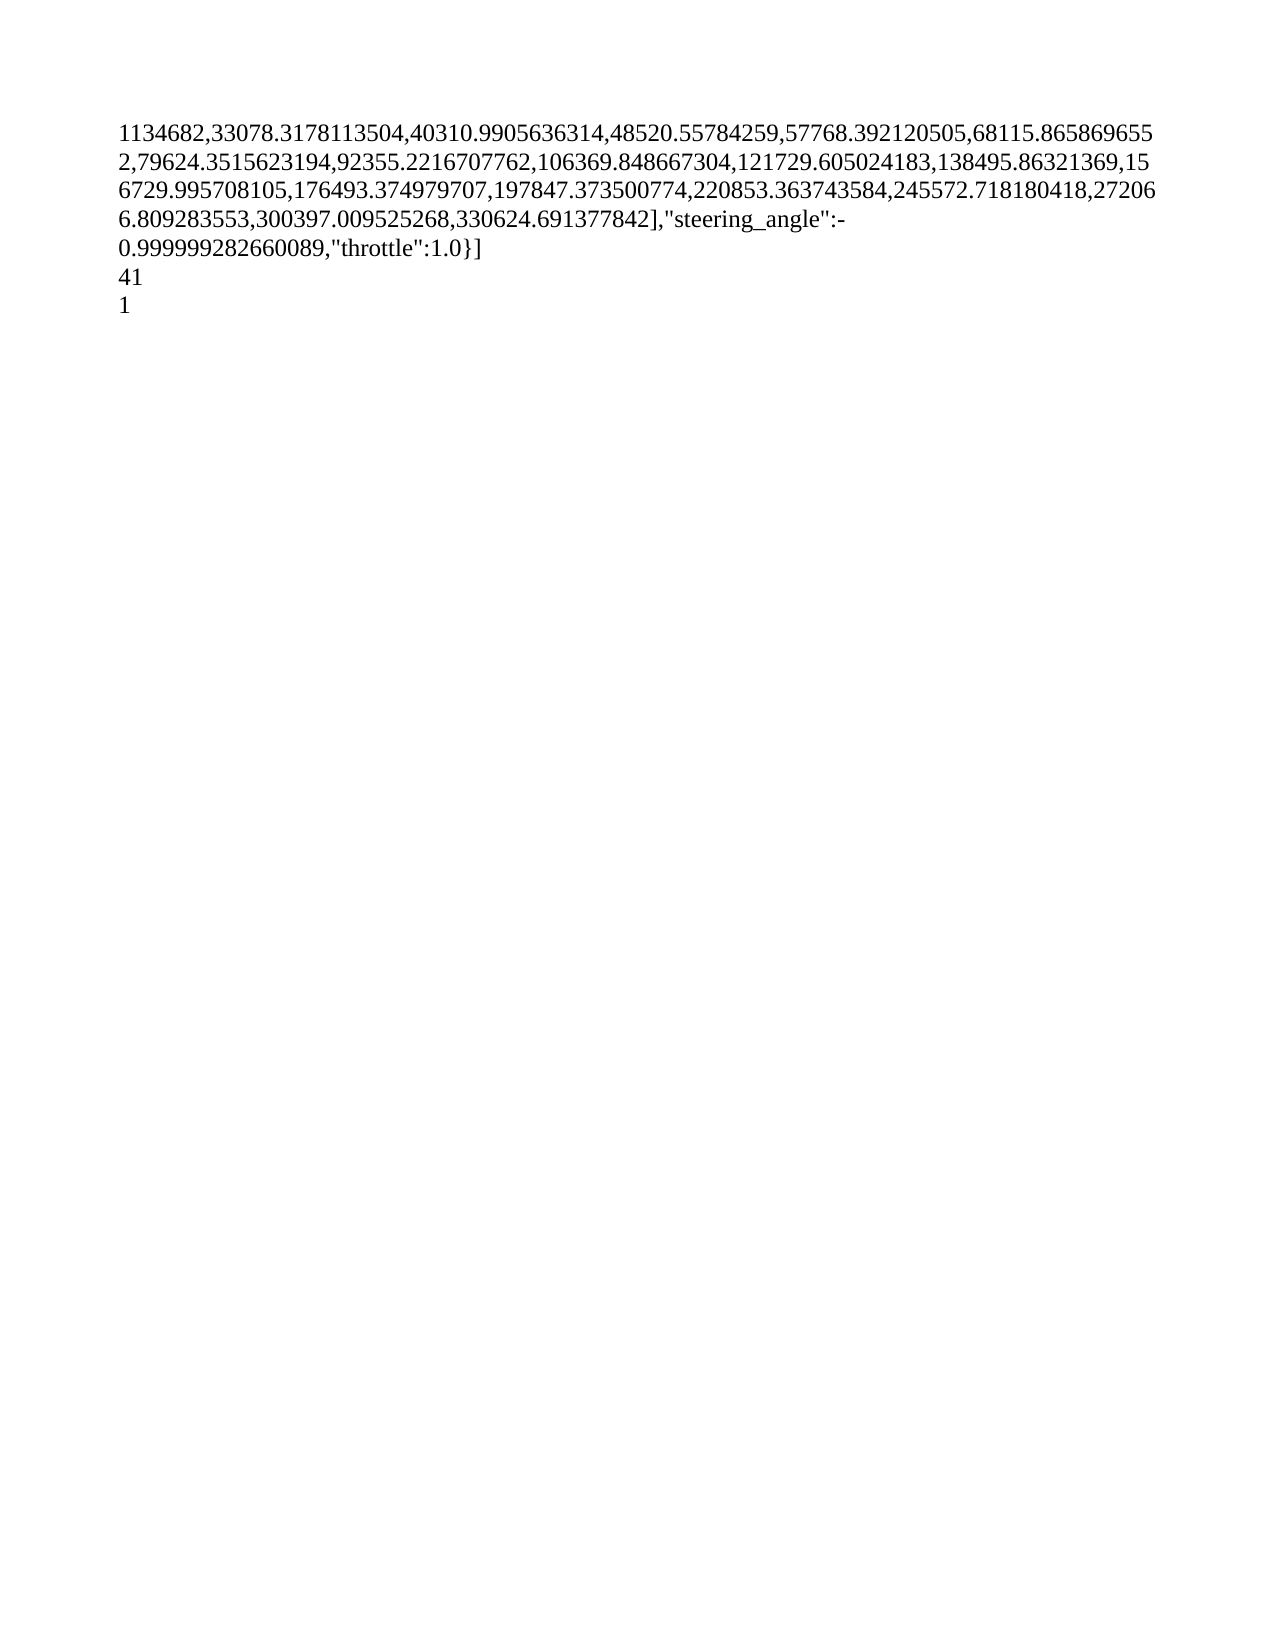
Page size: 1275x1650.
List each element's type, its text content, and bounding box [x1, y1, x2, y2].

text 1134682,33078.3178113504,40310.9905636314,48520.55784259,57768.392120505,68115.8658696552,79624.3515623194,92355.2216707762,106369.848667304,121729.605024183,138495.86321369,156729.995708105,176493.374979707,197847.373500774,220853.363743584,245572.718180418,272066.809283553,300397.009525268,330624.691377842],"steering_angle":-0.999999282660089,"throttle":1.0}] [118, 118, 1157, 262]
text 1 [118, 291, 1157, 319]
text 41 [118, 262, 1157, 291]
